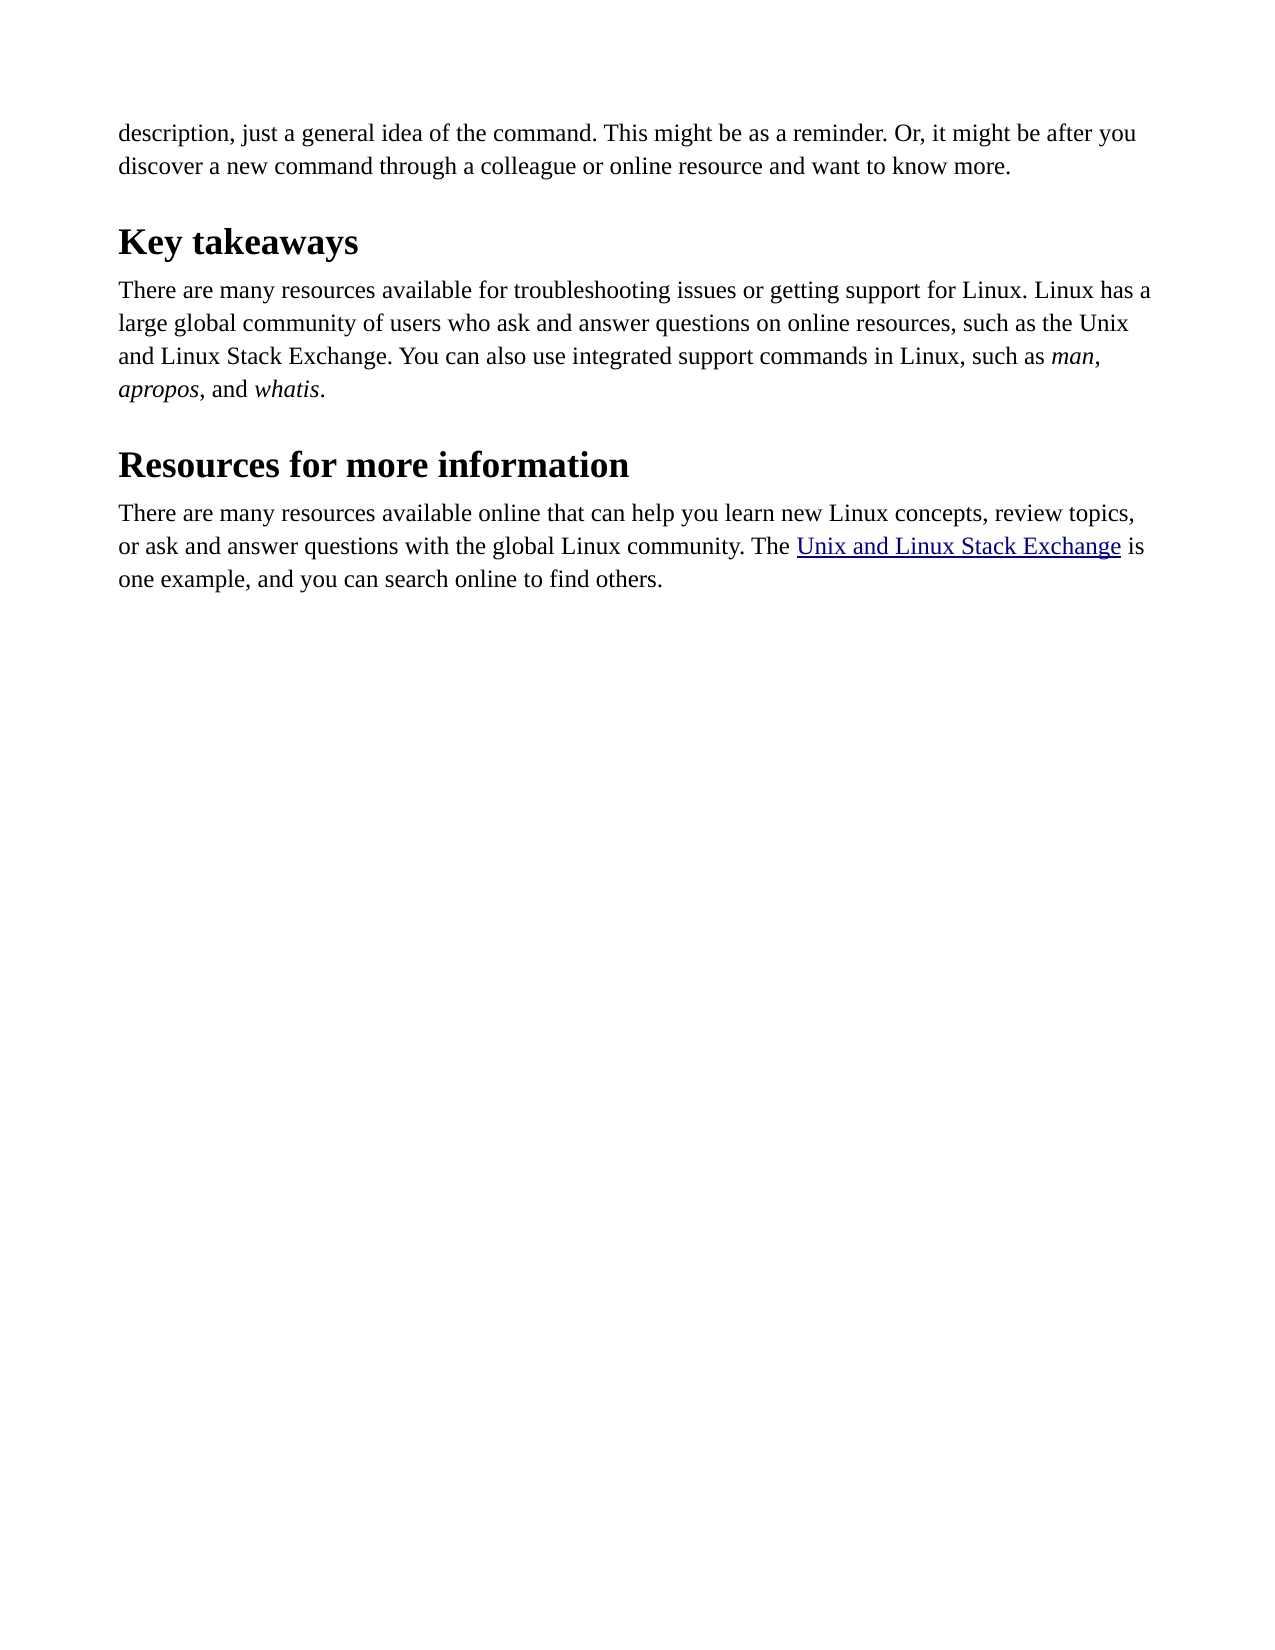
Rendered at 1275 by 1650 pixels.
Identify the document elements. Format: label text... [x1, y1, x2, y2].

subtitle Resources for more information [118, 443, 1157, 486]
text description, just a general idea of the command. This might be as a reminder. Or, it might be after you discover a new command through a colleague or online resource and want to know more. [118, 118, 1157, 180]
text There are many resources available online that can help you learn new Linux concepts, review topics, or ask and answer questions with the global Linux community. The Unix and Linux Stack Exchange is one example, and you can search online to find others. [118, 498, 1157, 593]
subtitle Key takeaways [118, 219, 1157, 263]
text There are many resources available for troubleshooting issues or getting support for Linux. Linux has a large global community of users who ask and answer questions on online resources, such as the Unix and Linux Stack Exchange. You can also use integrated support commands in Linux, such as man, apropos, and whatis. [118, 275, 1157, 403]
